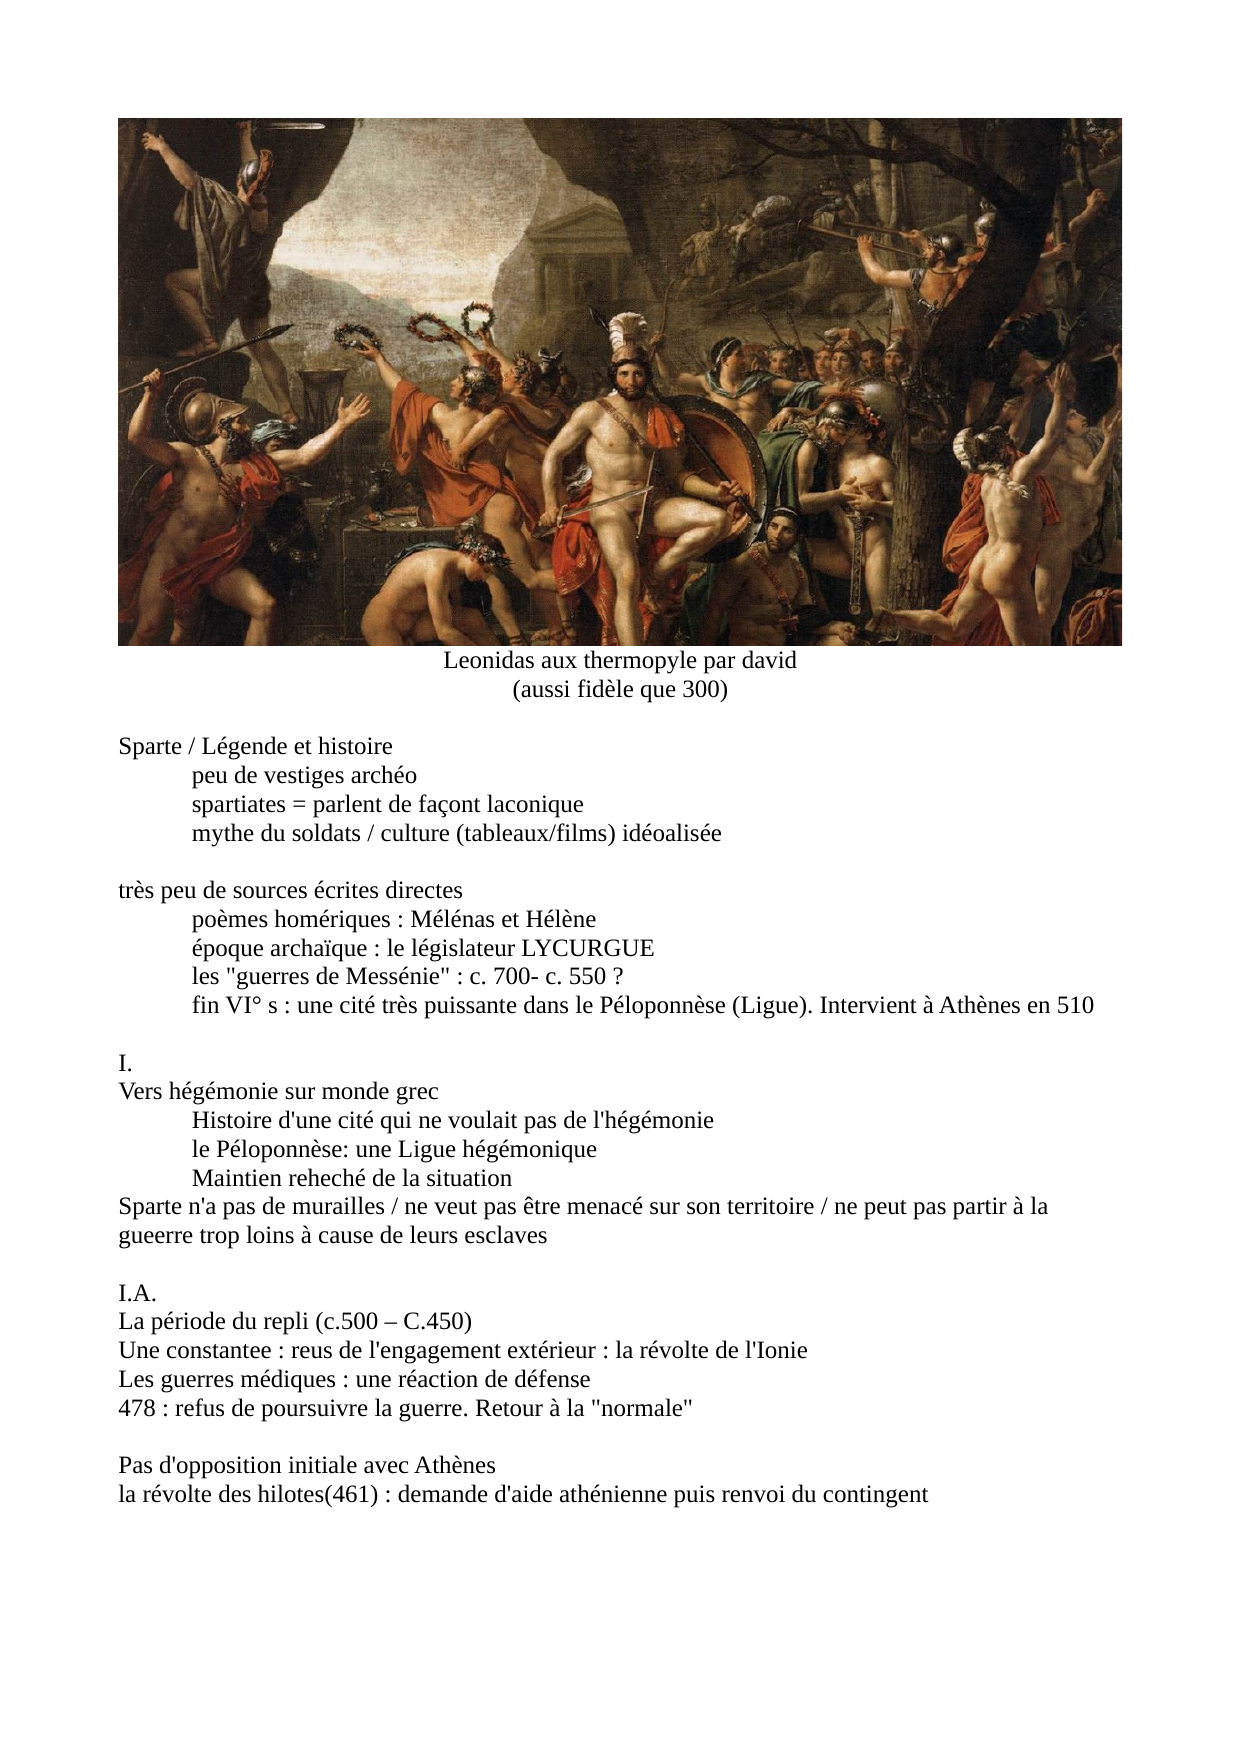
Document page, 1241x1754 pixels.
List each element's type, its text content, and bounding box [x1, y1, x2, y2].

text fin VI° s : une cité très puissante dans le Péloponnèse (Ligue). Intervient à Athènes en 510 [118, 990, 1122, 1019]
text Sparte n'a pas de murailles / ne veut pas être menacé sur son territoire / ne peut pas partir à la gueerre trop loins à cause de leurs esclaves [118, 1191, 1122, 1249]
text Histoire d'une cité qui ne voulait pas de l'hégémonie [118, 1105, 1122, 1134]
text (aussi fidèle que 300) [118, 674, 1122, 703]
text peu de vestiges archéo [118, 760, 1122, 789]
text Sparte / Légende et histoire [118, 731, 1122, 760]
text époque archaïque : le législateur LYCURGUE [118, 933, 1122, 961]
text La période du repli (c.500 – C.450) [118, 1306, 1122, 1335]
text très peu de sources écrites directes [118, 875, 1122, 904]
text le Péloponnèse: une Ligue hégémonique [118, 1134, 1122, 1163]
text les "guerres de Messénie" : c. 700- c. 550 ? [118, 961, 1122, 990]
text I. [118, 1048, 1122, 1076]
text la révolte des hilotes(461) : demande d'aide athénienne puis renvoi du contingent [118, 1479, 1122, 1508]
text poèmes homériques : Mélénas et Hélène [118, 904, 1122, 933]
text Les guerres médiques : une réaction de défense [118, 1364, 1122, 1393]
text Maintien reheché de la situation [118, 1163, 1122, 1191]
text Vers hégémonie sur monde grec [118, 1076, 1122, 1105]
text I.A. [118, 1278, 1122, 1306]
picture [118, 118, 1123, 646]
text Une constantee : reus de l'engagement extérieur : la révolte de l'Ionie [118, 1335, 1122, 1364]
text 478 : refus de poursuivre la guerre. Retour à la "normale" [118, 1393, 1122, 1421]
text mythe du soldats / culture (tableaux/films) idéoalisée [118, 818, 1122, 846]
text spartiates = parlent de façont laconique [118, 789, 1122, 818]
text Pas d'opposition initiale avec Athènes [118, 1450, 1122, 1479]
text Leonidas aux thermopyle par david [118, 646, 1122, 674]
